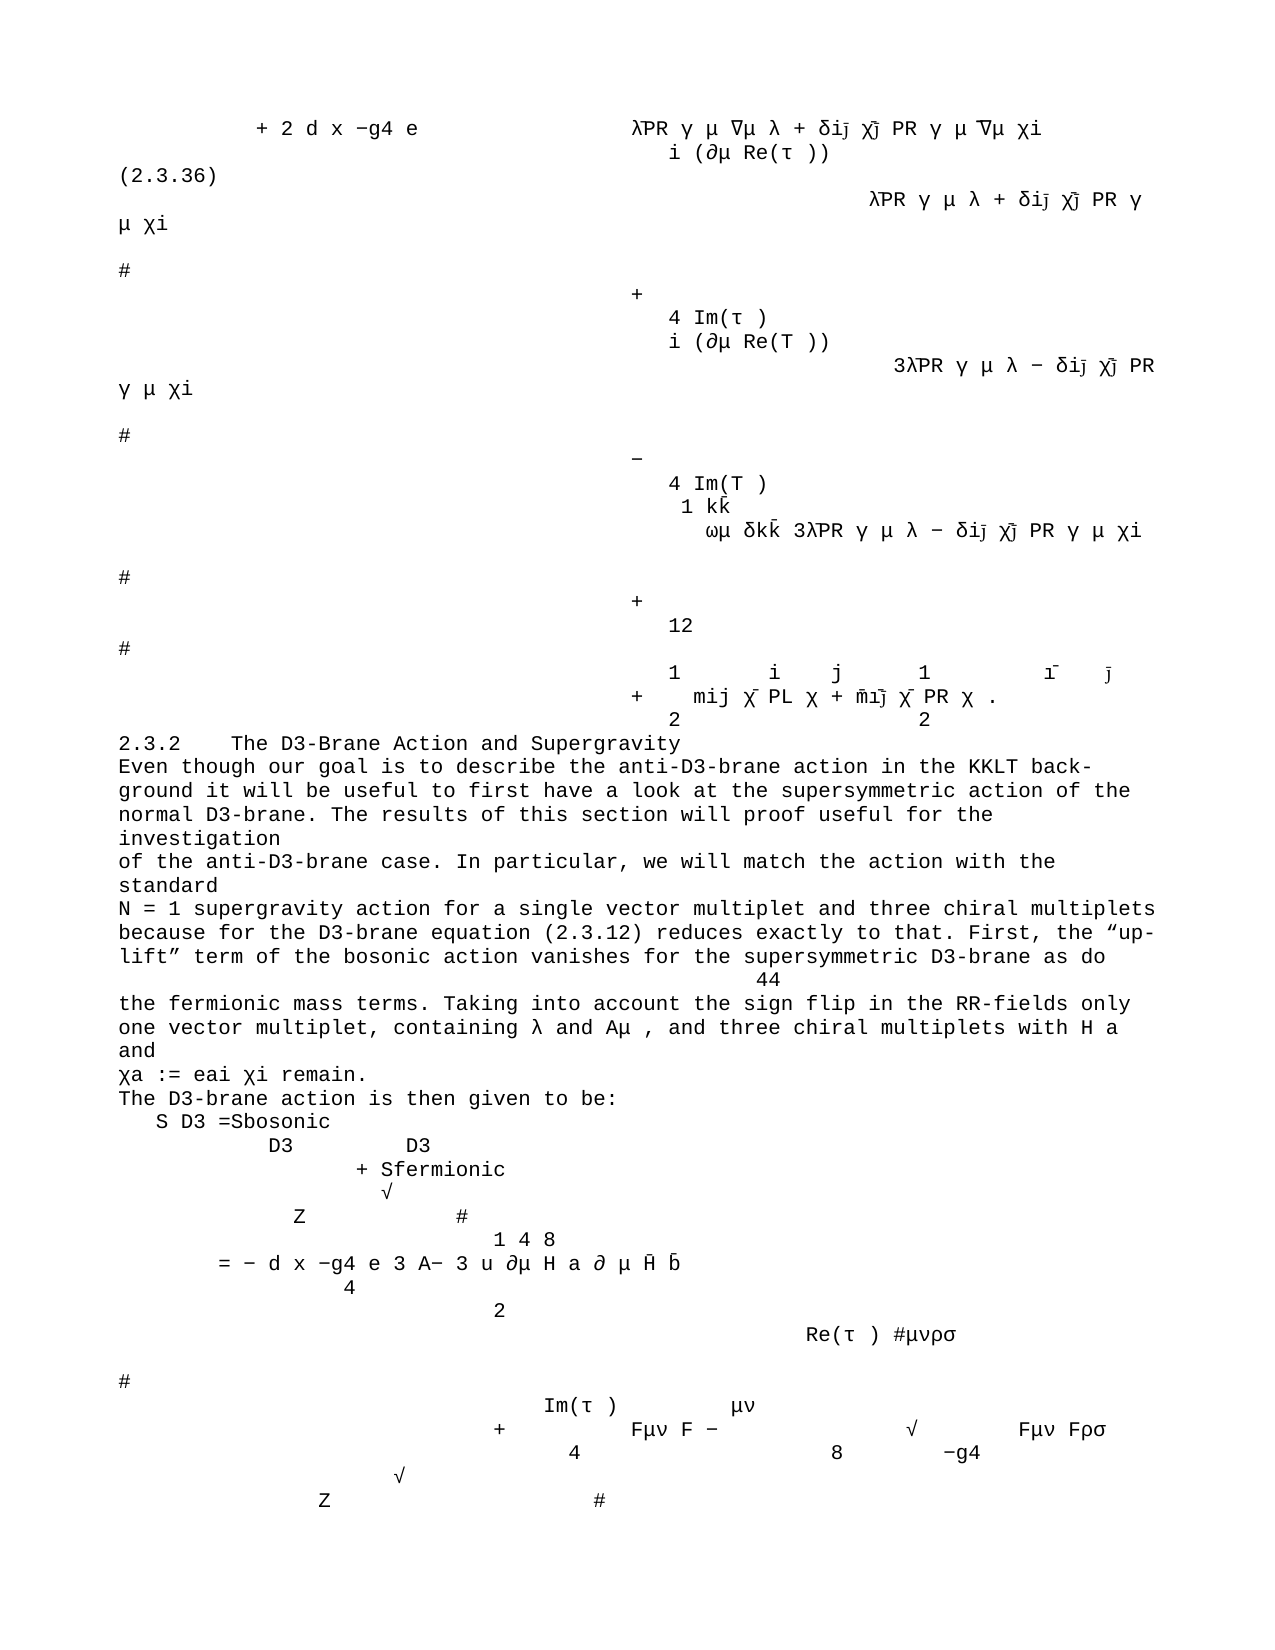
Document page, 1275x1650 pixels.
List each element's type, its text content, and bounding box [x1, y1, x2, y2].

text 2 2 [118, 709, 1157, 733]
text λ̄PR γ μ λ + δi̄ χ̄̄ PR γ μ χi [118, 189, 1157, 236]
text # [118, 544, 1157, 591]
text The D3-brane action is then given to be: [118, 1088, 1157, 1111]
text + [118, 591, 1157, 615]
text + 2 d x −g4 e λ̄PR γ μ ∇μ λ + δi̄ χ̄̄ PR γ μ ∇μ χi [118, 118, 1157, 142]
text the fermionic mass terms. Taking into account the sign flip in the RR-fields only [118, 993, 1157, 1017]
text 3λ̄PR γ μ λ − δi̄ χ̄̄ PR γ μ χi [118, 354, 1157, 402]
text 2 [118, 1300, 1157, 1324]
text lift” term of the bosonic action vanishes for the supersymmetric D3-brane as do [118, 946, 1157, 969]
text ground it will be useful to first have a look at the supersymmetric action of the [118, 780, 1157, 804]
text + mij χ̄ PL χ + m̄ı̄̄ χ̄ PR χ . [118, 686, 1157, 709]
text 4 [118, 1277, 1157, 1300]
text √ [118, 1182, 1157, 1206]
text 12 # [118, 615, 1157, 662]
text + Fμν F − √ Fμν Fρσ [118, 1419, 1157, 1442]
text N = 1 supergravity action for a single vector multiplet and three chiral multiplets [118, 898, 1157, 922]
text D3 D3 [118, 1135, 1157, 1158]
text S D3 =Sbosonic [118, 1111, 1157, 1135]
text # [118, 236, 1157, 284]
text of the anti-D3-brane case. In particular, we will match the action with the standard [118, 851, 1157, 898]
text 1 kk̄ [118, 496, 1157, 520]
text i (∂μ Re(τ )) (2.3.36) [118, 142, 1157, 189]
text normal D3-brane. The results of this section will proof useful for the investigation [118, 804, 1157, 851]
text − [118, 449, 1157, 473]
text # [118, 402, 1157, 449]
text Even though our goal is to describe the anti-D3-brane action in the KKLT back- [118, 757, 1157, 780]
text # [118, 1348, 1157, 1395]
text Z # [118, 1206, 1157, 1229]
text 1 i j 1 ı̄ ̄ [118, 662, 1157, 686]
text = − d x −g4 e 3 A− 3 u ∂μ H a ∂ μ H̄ b̄ [118, 1253, 1157, 1277]
text 2.3.2 The D3-Brane Action and Supergravity [118, 733, 1157, 757]
text because for the D3-brane equation (2.3.12) reduces exactly to that. First, the “up- [118, 922, 1157, 946]
text Z # [118, 1489, 1157, 1513]
text Re(τ ) #μνρσ [118, 1324, 1157, 1348]
text + Sfermionic [118, 1158, 1157, 1182]
text 4 8 −g4 [118, 1442, 1157, 1466]
text √ [118, 1466, 1157, 1489]
text ωμ δkk̄ 3λ̄PR γ μ λ − δi̄ χ̄̄ PR γ μ χi [118, 520, 1157, 544]
text i (∂μ Re(T )) [118, 331, 1157, 354]
text 4 Im(τ ) [118, 307, 1157, 331]
text 1 4 8 [118, 1229, 1157, 1253]
text one vector multiplet, containing λ and Aμ , and three chiral multiplets with H a and [118, 1017, 1157, 1064]
text χa := eai χi remain. [118, 1064, 1157, 1088]
text Im(τ ) μν [118, 1395, 1157, 1419]
text 44 [118, 969, 1157, 993]
text + [118, 284, 1157, 307]
text 4 Im(T ) [118, 473, 1157, 496]
